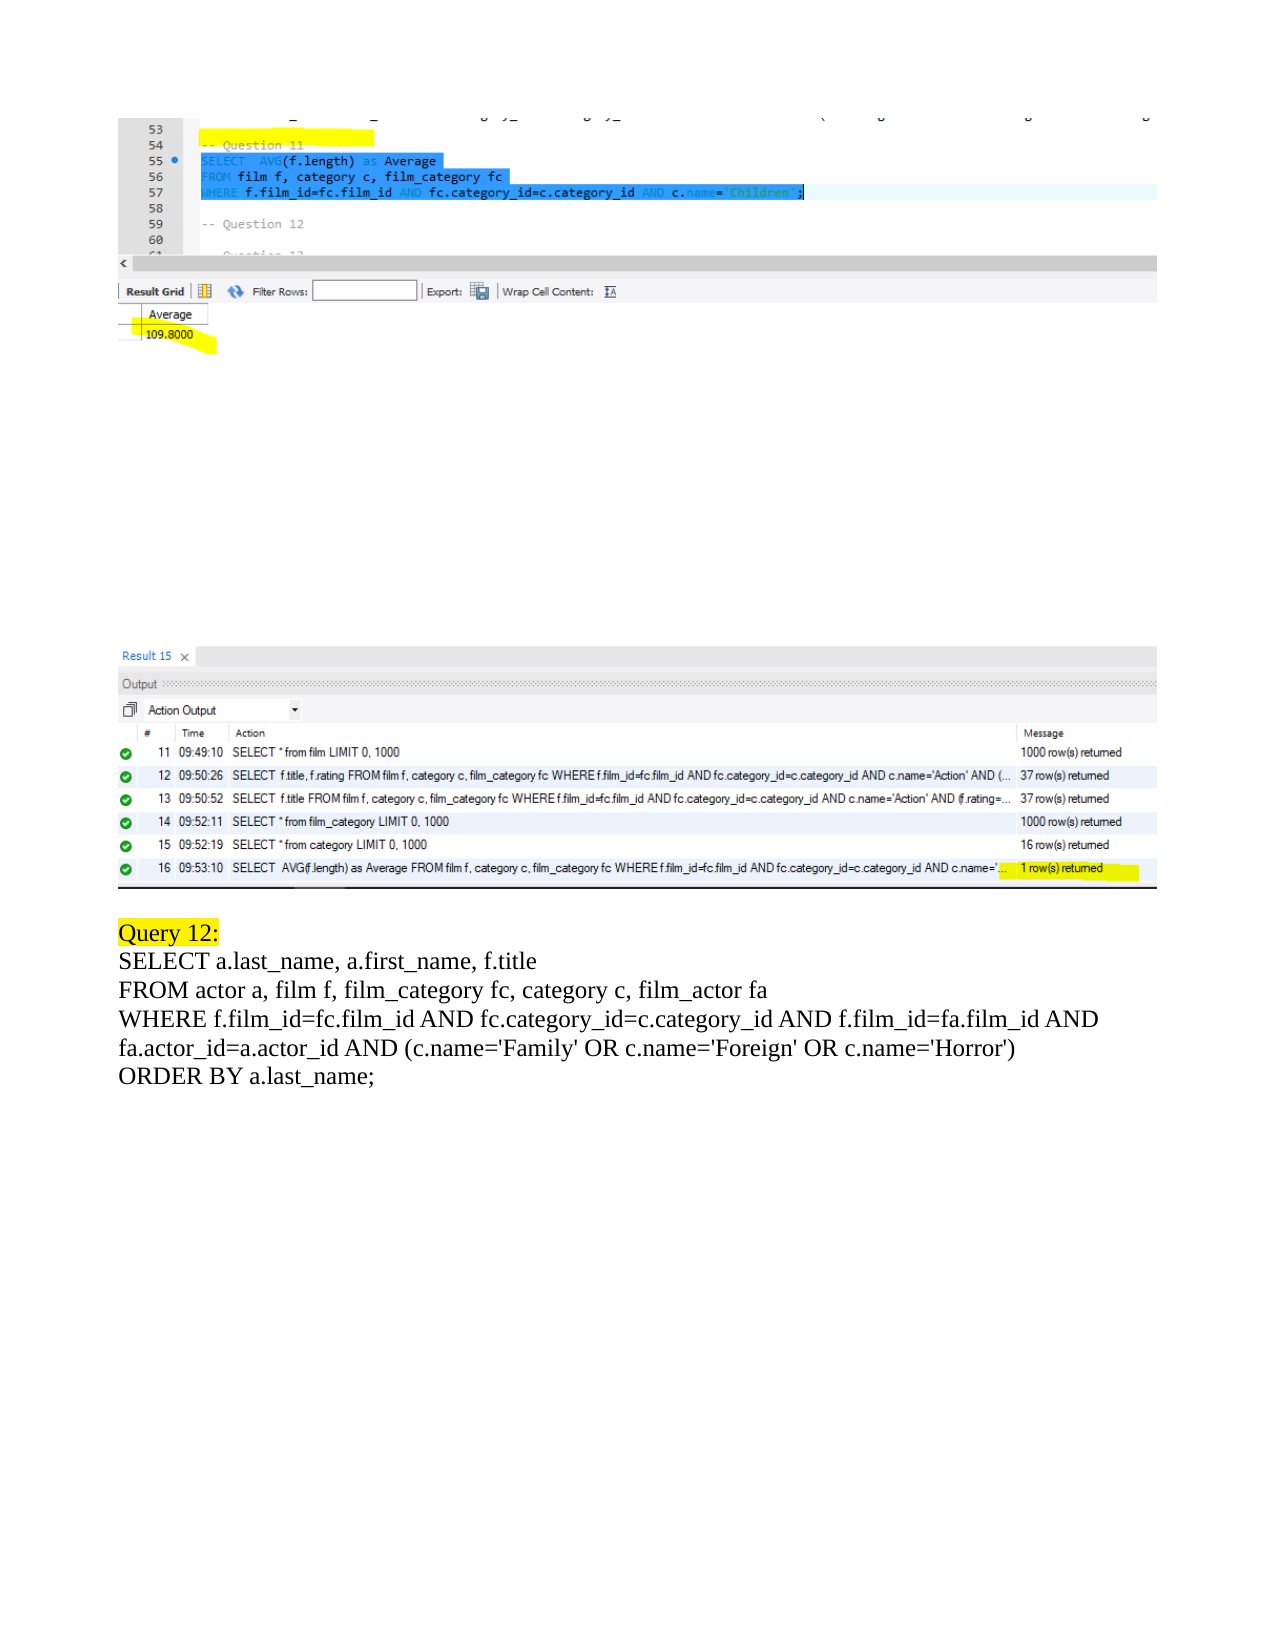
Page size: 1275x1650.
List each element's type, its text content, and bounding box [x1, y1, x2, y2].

picture [118, 118, 1157, 889]
text Query 12: [118, 918, 1157, 946]
text SELECT a.last_name, a.first_name, f.title FROM actor a, film f, film_category fc, category c, film_actor fa WHERE f.film_id=fc.film_id AND fc.category_id=c.category_id AND f.film_id=fa.film_id AND fa.actor_id=a.actor_id AND (c.name='Family' OR c.name='Foreign' OR c.name='Horror') ORDER BY a.last_name; [118, 946, 1157, 1090]
